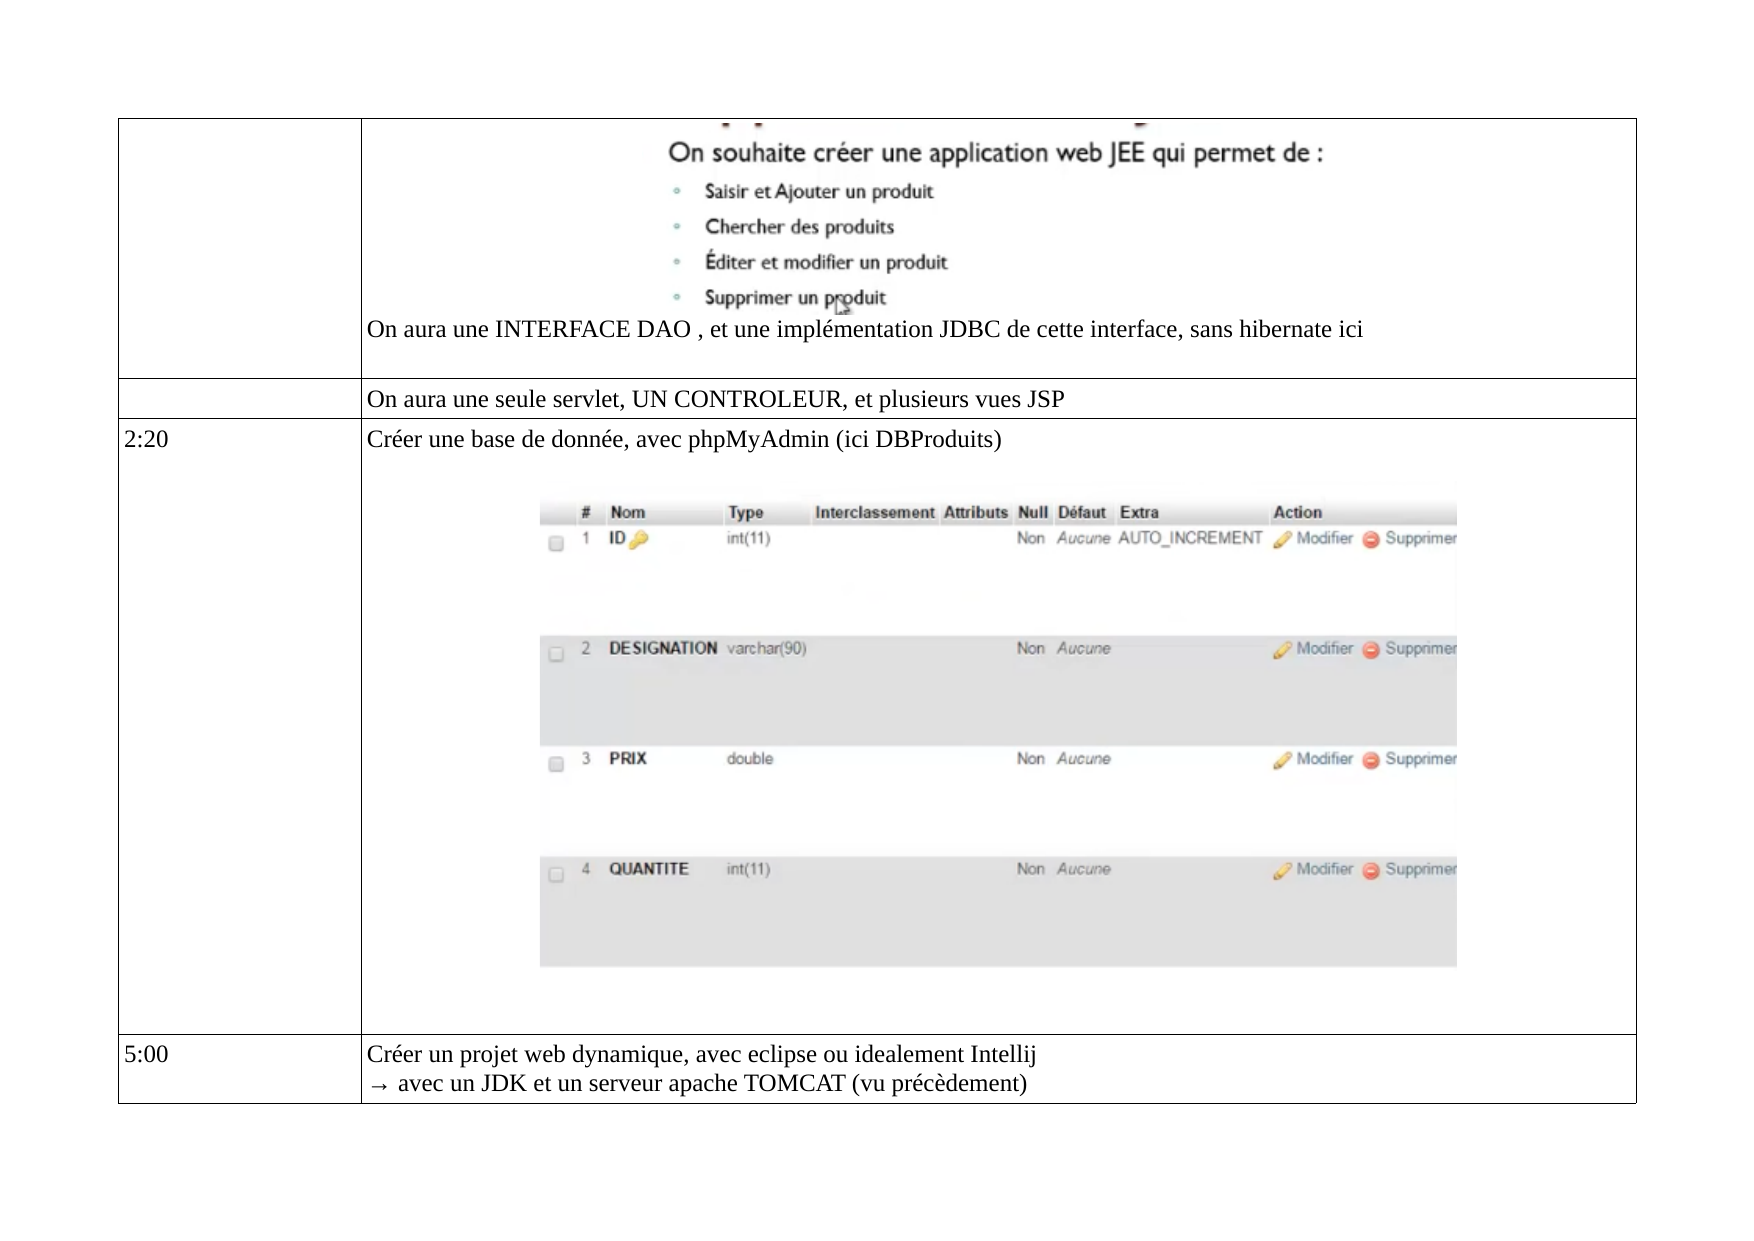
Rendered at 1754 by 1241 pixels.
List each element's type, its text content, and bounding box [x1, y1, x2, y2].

picture [539, 481, 1457, 971]
table_cell 5:00 [119, 1035, 361, 1103]
table_cell Créer une base de donnée, avec phpMyAdmin (ici DBProduits) [362, 419, 1636, 1034]
picture [642, 123, 1355, 315]
table_cell 2:20 [119, 419, 361, 1034]
table_cell [119, 379, 361, 418]
table_cell [119, 119, 361, 378]
table_cell On aura une INTERFACE DAO , et une implémentation JDBC de cette interface, sans hibernate ici [362, 119, 1636, 378]
table_cell Créer un projet web dynamique, avec eclipse ou idealement Intellij → avec un JDK et un serveur apache TOMCAT (vu précèdement) [362, 1035, 1636, 1103]
table_cell On aura une seule servlet, UN CONTROLEUR, et plusieurs vues JSP [362, 379, 1636, 418]
